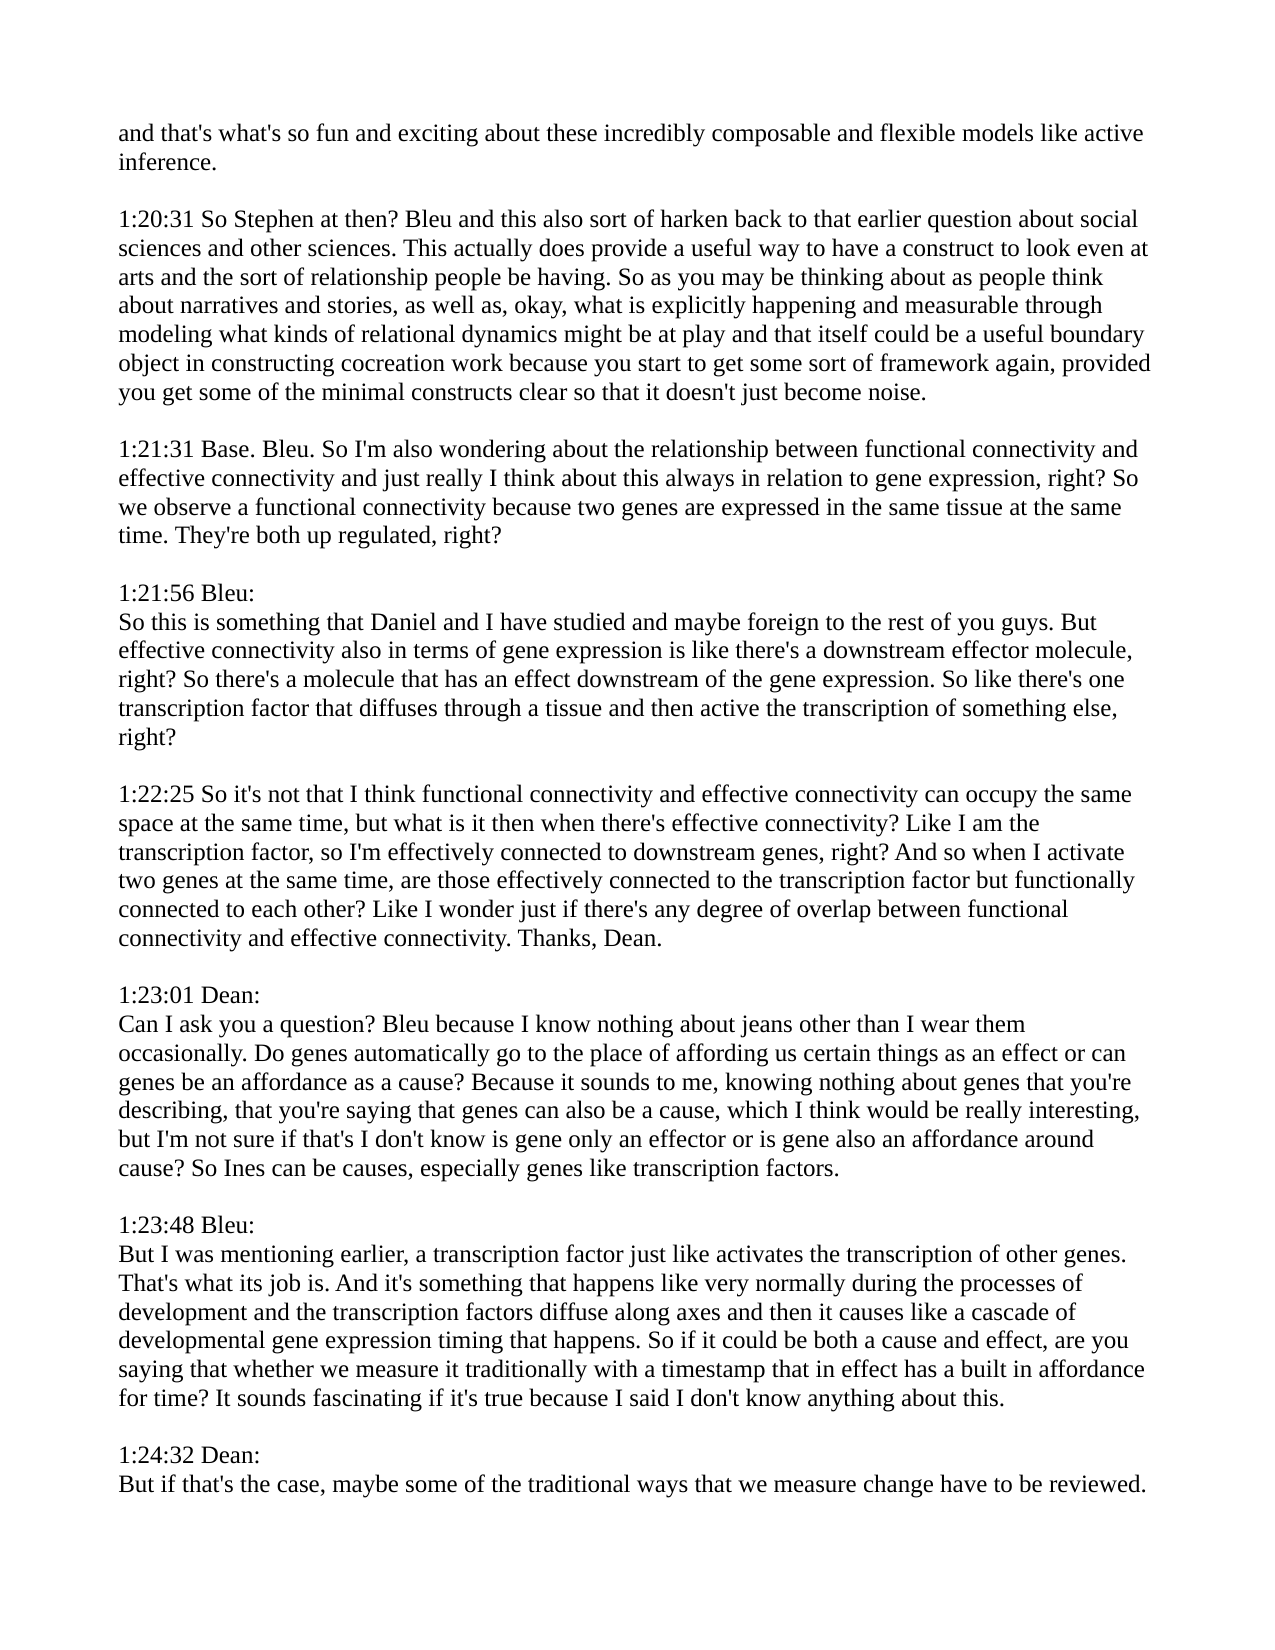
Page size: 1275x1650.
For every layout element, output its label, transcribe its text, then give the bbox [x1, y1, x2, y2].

text and that's what's so fun and exciting about these incredibly composable and flexible models like active inference. 1:20:31 So Stephen at then? Bleu and this also sort of harken back to that earlier question about social sciences and other sciences. This actually does provide a useful way to have a construct to look even at arts and the sort of relationship people be having. So as you may be thinking about as people think about narratives and stories, as well as, okay, what is explicitly happening and measurable through modeling what kinds of relational dynamics might be at play and that itself could be a useful boundary object in constructing cocreation work because you start to get some sort of framework again, provided you get some of the minimal constructs clear so that it doesn't just become noise. 1:21:31 Base. Bleu. So I'm also wondering about the relationship between functional connectivity and effective connectivity and just really I think about this always in relation to gene expression, right? So we observe a functional connectivity because two genes are expressed in the same tissue at the same time. They're both up regulated, right? 1:21:56 Bleu: So this is something that Daniel and I have studied and maybe foreign to the rest of you guys. But effective connectivity also in terms of gene expression is like there's a downstream effector molecule, right? So there's a molecule that has an effect downstream of the gene expression. So like there's one transcription factor that diffuses through a tissue and then active the transcription of something else, right? 1:22:25 So it's not that I think functional connectivity and effective connectivity can occupy the same space at the same time, but what is it then when there's effective connectivity? Like I am the transcription factor, so I'm effectively connected to downstream genes, right? And so when I activate two genes at the same time, are those effectively connected to the transcription factor but functionally connected to each other? Like I wonder just if there's any degree of overlap between functional connectivity and effective connectivity. Thanks, Dean. 1:23:01 Dean: Can I ask you a question? Bleu because I know nothing about jeans other than I wear them occasionally. Do genes automatically go to the place of affording us certain things as an effect or can genes be an affordance as a cause? Because it sounds to me, knowing nothing about genes that you're describing, that you're saying that genes can also be a cause, which I think would be really interesting, but I'm not sure if that's I don't know is gene only an effector or is gene also an affordance around cause? So Ines can be causes, especially genes like transcription factors. 1:23:48 Bleu: But I was mentioning earlier, a transcription factor just like activates the transcription of other genes. That's what its job is. And it's something that happens like very normally during the processes of development and the transcription factors diffuse along axes and then it causes like a cascade of developmental gene expression timing that happens. So if it could be both a cause and effect, are you saying that whether we measure it traditionally with a timestamp that in effect has a built in affordance for time? It sounds fascinating if it's true because I said I don't know anything about this. 1:24:32 Dean: But if that's the case, maybe some of the traditional ways that we measure change have to be reviewed. [118, 118, 1157, 1527]
